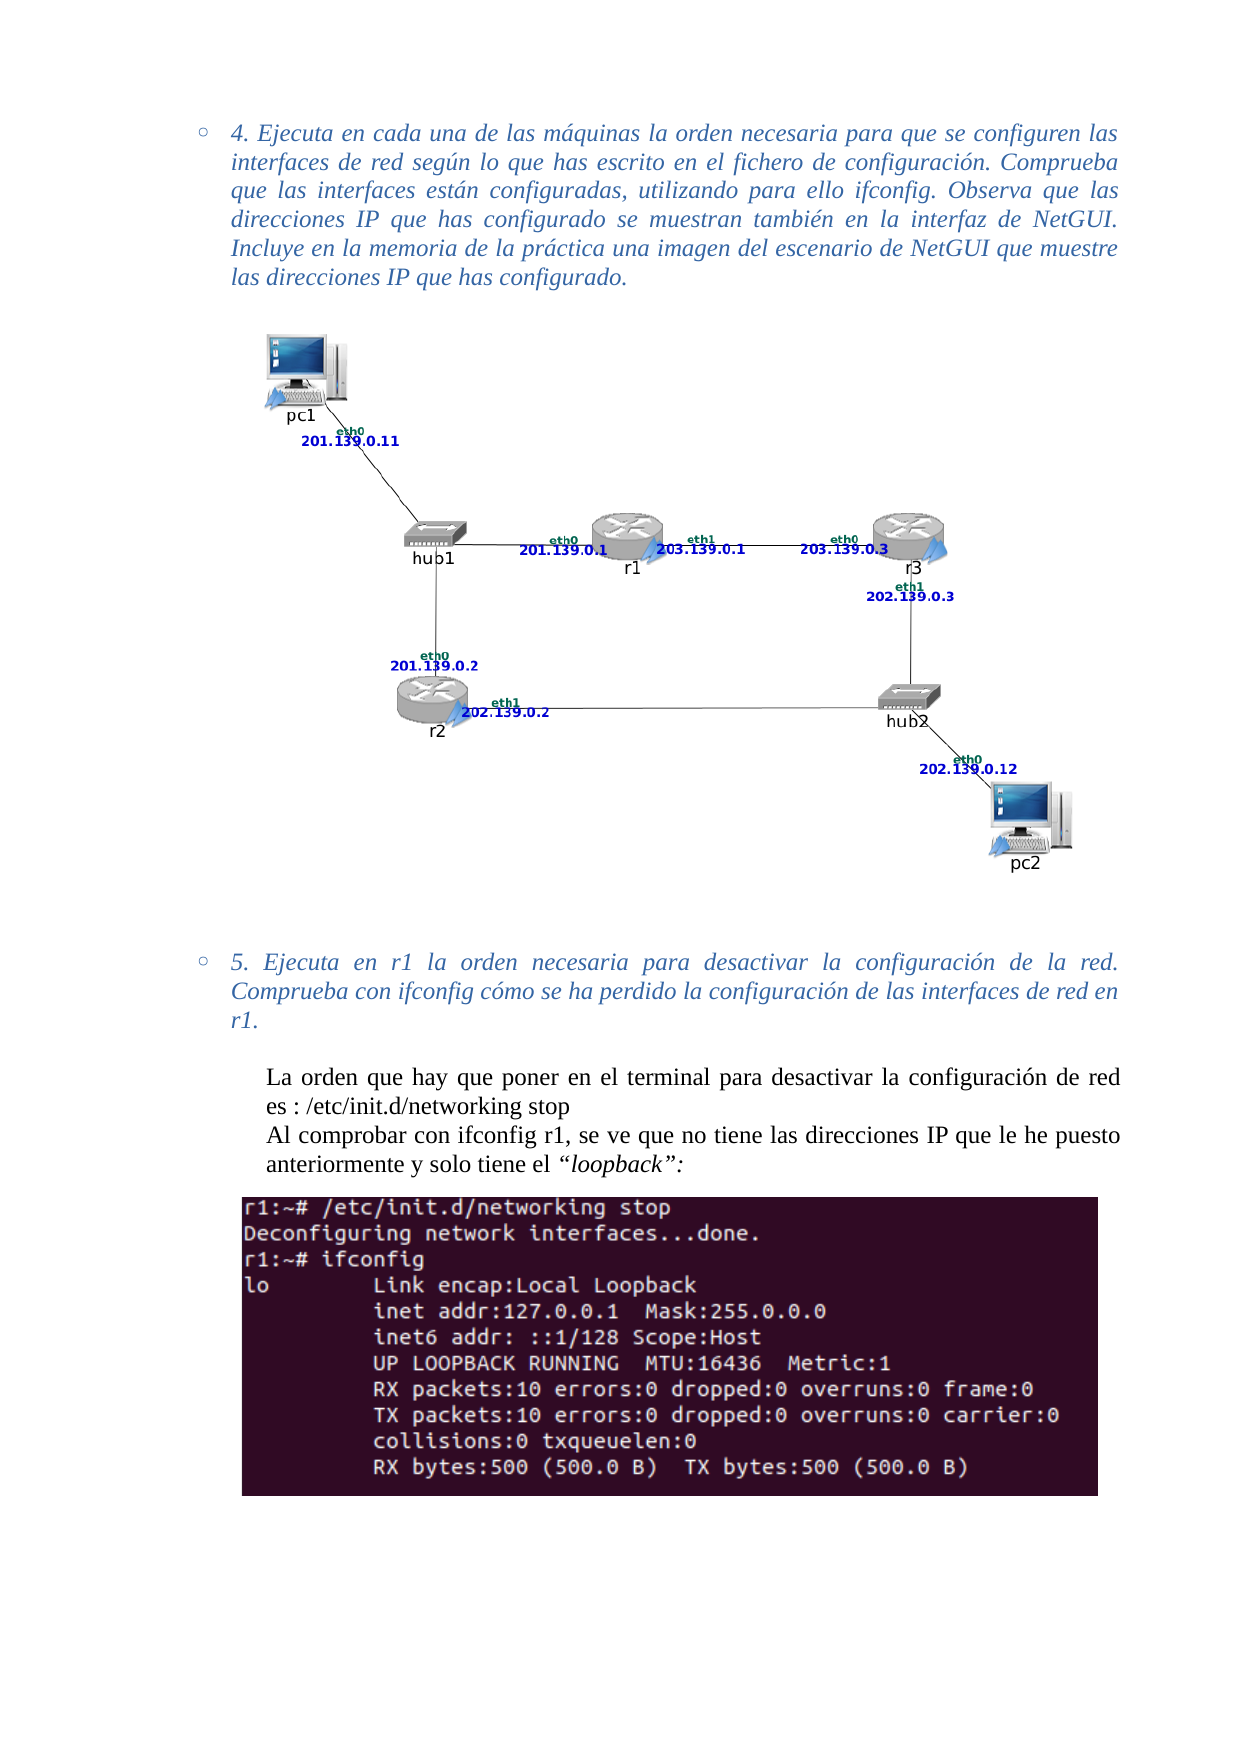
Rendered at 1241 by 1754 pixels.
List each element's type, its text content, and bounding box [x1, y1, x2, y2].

picture [241, 1197, 1098, 1496]
text La orden que hay que poner en el terminal para desactivar la configuración de red es : /etc/init.d/networking stop [266, 1062, 1122, 1120]
list 5. Ejecuta en r1 la orden necesaria para desactivar la configuración de la red. Comprueba con ifconfig cómo se ha perdido la configuración de las interfaces de red en r1. [193, 947, 1122, 1034]
list 4. Ejecuta en cada una de las máquinas la orden necesaria para que se configuren las interfaces de red según lo que has escrito en el fichero de configuración. Comprueba que las interfaces están configuradas, utilizando para ello ifconfig. Observa que las direcciones IP que has configurado se muestran también en la interfaz de NetGUI. Incluye en la memoria de la práctica una imagen del escenario de NetGUI que muestre las direcciones IP que has configurado. [193, 118, 1122, 291]
picture [240, 312, 1105, 890]
text Al comprobar con ifconfig r1, se ve que no tiene las direcciones IP que le he puesto anteriormente y solo tiene el “loopback”: [266, 1120, 1122, 1177]
